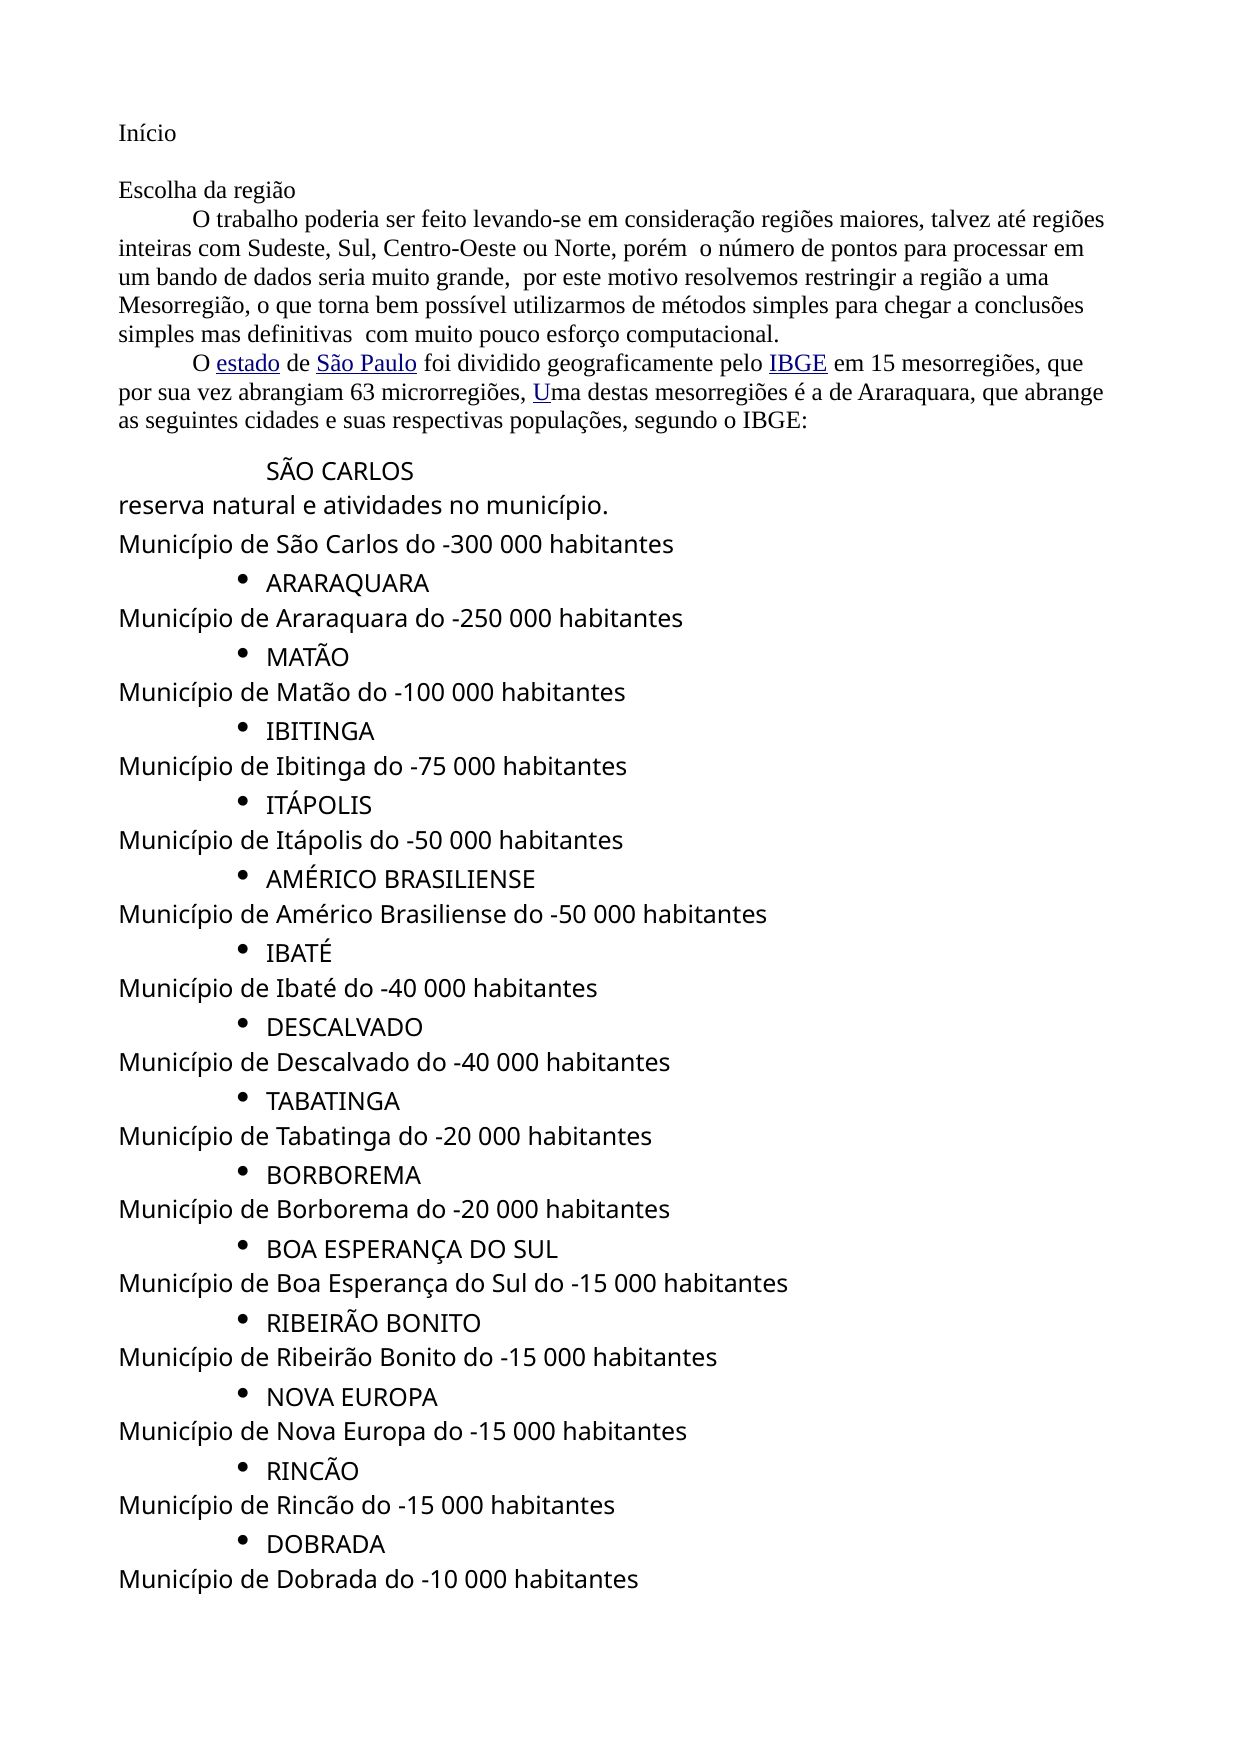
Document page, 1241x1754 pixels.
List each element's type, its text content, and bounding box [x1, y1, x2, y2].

text O trabalho poderia ser feito levando-se em consideração regiões maiores, talvez até regiões inteiras com Sudeste, Sul, Centro-Oeste ou Norte, porém o número de pontos para processar em um bando de dados seria muito grande, por este motivo resolvemos restringir a região a uma Mesorregião, o que torna bem possível utilizarmos de métodos simples para chegar a conclusões simples mas definitivas com muito pouco esforço computacional. [118, 204, 1122, 348]
list Município de Descalvado do -40 000 habitantes [118, 1044, 1122, 1078]
list Município de Tabatinga do -20 000 habitantes [118, 1118, 1122, 1152]
list Município de Ibaté do -40 000 habitantes [118, 970, 1122, 1004]
subtitle DOBRADA [236, 1527, 1122, 1562]
subtitle IBITINGA [236, 713, 1122, 748]
list Município de São Carlos do -300 000 habitantes [118, 526, 1122, 561]
subtitle SÃO CARLOS [236, 453, 1122, 487]
text Escolha da região [118, 176, 1122, 204]
text Início [118, 118, 1122, 147]
list Município de Borborema do -20 000 habitantes [118, 1192, 1122, 1226]
subtitle TABATINGA [236, 1083, 1122, 1118]
list Município de Ribeirão Bonito do -15 000 habitantes [118, 1340, 1122, 1374]
subtitle BOA ESPERANÇA DO SUL [236, 1231, 1122, 1266]
list Município de Araraquara do -250 000 habitantes [118, 600, 1122, 634]
subtitle DESCALVADO [236, 1009, 1122, 1044]
subtitle AMÉRICO BRASILIENSE [236, 861, 1122, 896]
list Município de Dobrada do -10 000 habitantes [118, 1562, 1122, 1596]
list Município de Boa Esperança do Sul do -15 000 habitantes [118, 1266, 1122, 1300]
subtitle NOVA EUROPA [236, 1379, 1122, 1414]
subtitle BORBOREMA [236, 1157, 1122, 1192]
text as seguintes cidades e suas respectivas populações, segundo o IBGE: [118, 406, 1122, 434]
list reserva natural e atividades no município. [118, 487, 1122, 521]
list Município de Rincão do -15 000 habitantes [118, 1488, 1122, 1522]
list Município de Américo Brasiliense do -50 000 habitantes [118, 896, 1122, 930]
subtitle RINCÃO [236, 1453, 1122, 1488]
list Município de Ibitinga do -75 000 habitantes [118, 748, 1122, 782]
subtitle ARARAQUARA [236, 566, 1122, 600]
subtitle IBATÉ [236, 935, 1122, 970]
subtitle MATÃO [236, 639, 1122, 674]
subtitle ITÁPOLIS [236, 787, 1122, 822]
subtitle RIBEIRÃO BONITO [236, 1305, 1122, 1340]
list Município de Matão do -100 000 habitantes [118, 674, 1122, 708]
list Município de Itápolis do -50 000 habitantes [118, 822, 1122, 856]
text O estado de São Paulo foi dividido geograficamente pelo IBGE em 15 mesorregiões, que por sua vez abrangiam 63 microrregiões, Uma destas mesorregiões é a de Araraquara, que abrange [118, 348, 1122, 406]
list Município de Nova Europa do -15 000 habitantes [118, 1414, 1122, 1448]
